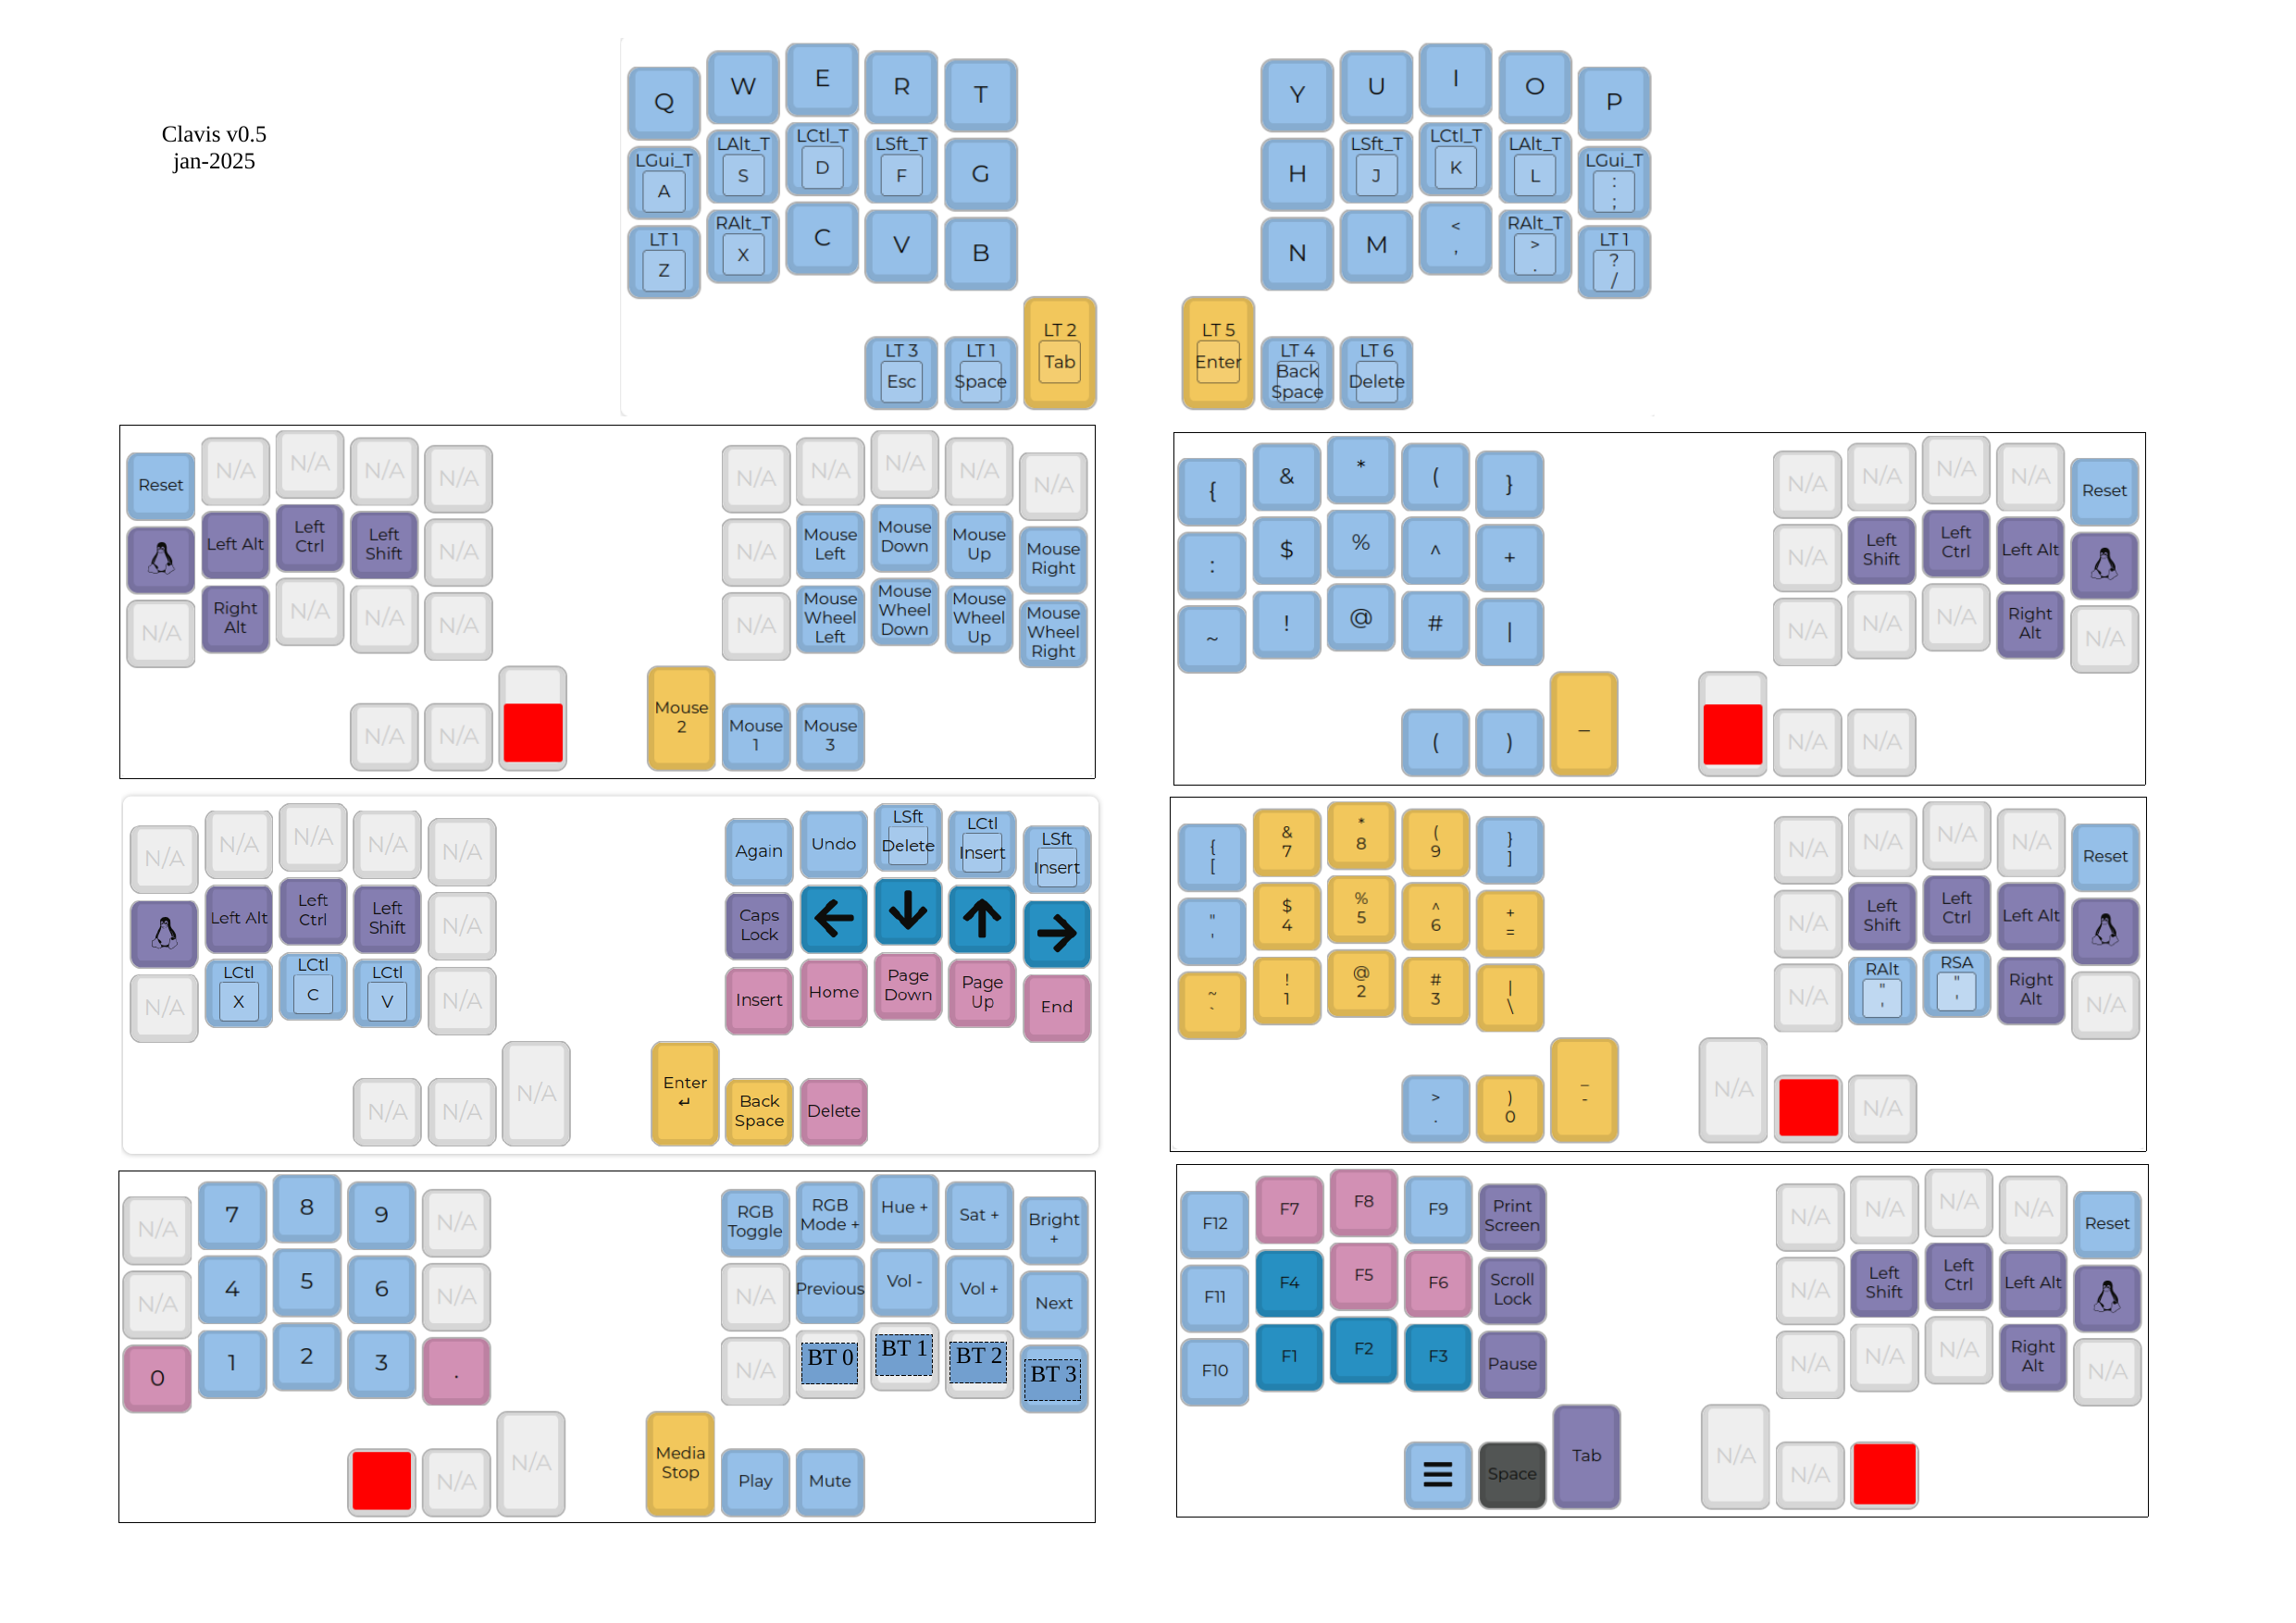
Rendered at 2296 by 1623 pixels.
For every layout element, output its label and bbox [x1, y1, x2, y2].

picture [122, 427, 1093, 776]
picture [1172, 799, 2144, 1149]
picture [1175, 435, 2142, 782]
picture [121, 790, 1104, 1159]
picture [620, 38, 1655, 416]
picture [121, 1172, 1093, 1520]
picture [1178, 1167, 2146, 1514]
